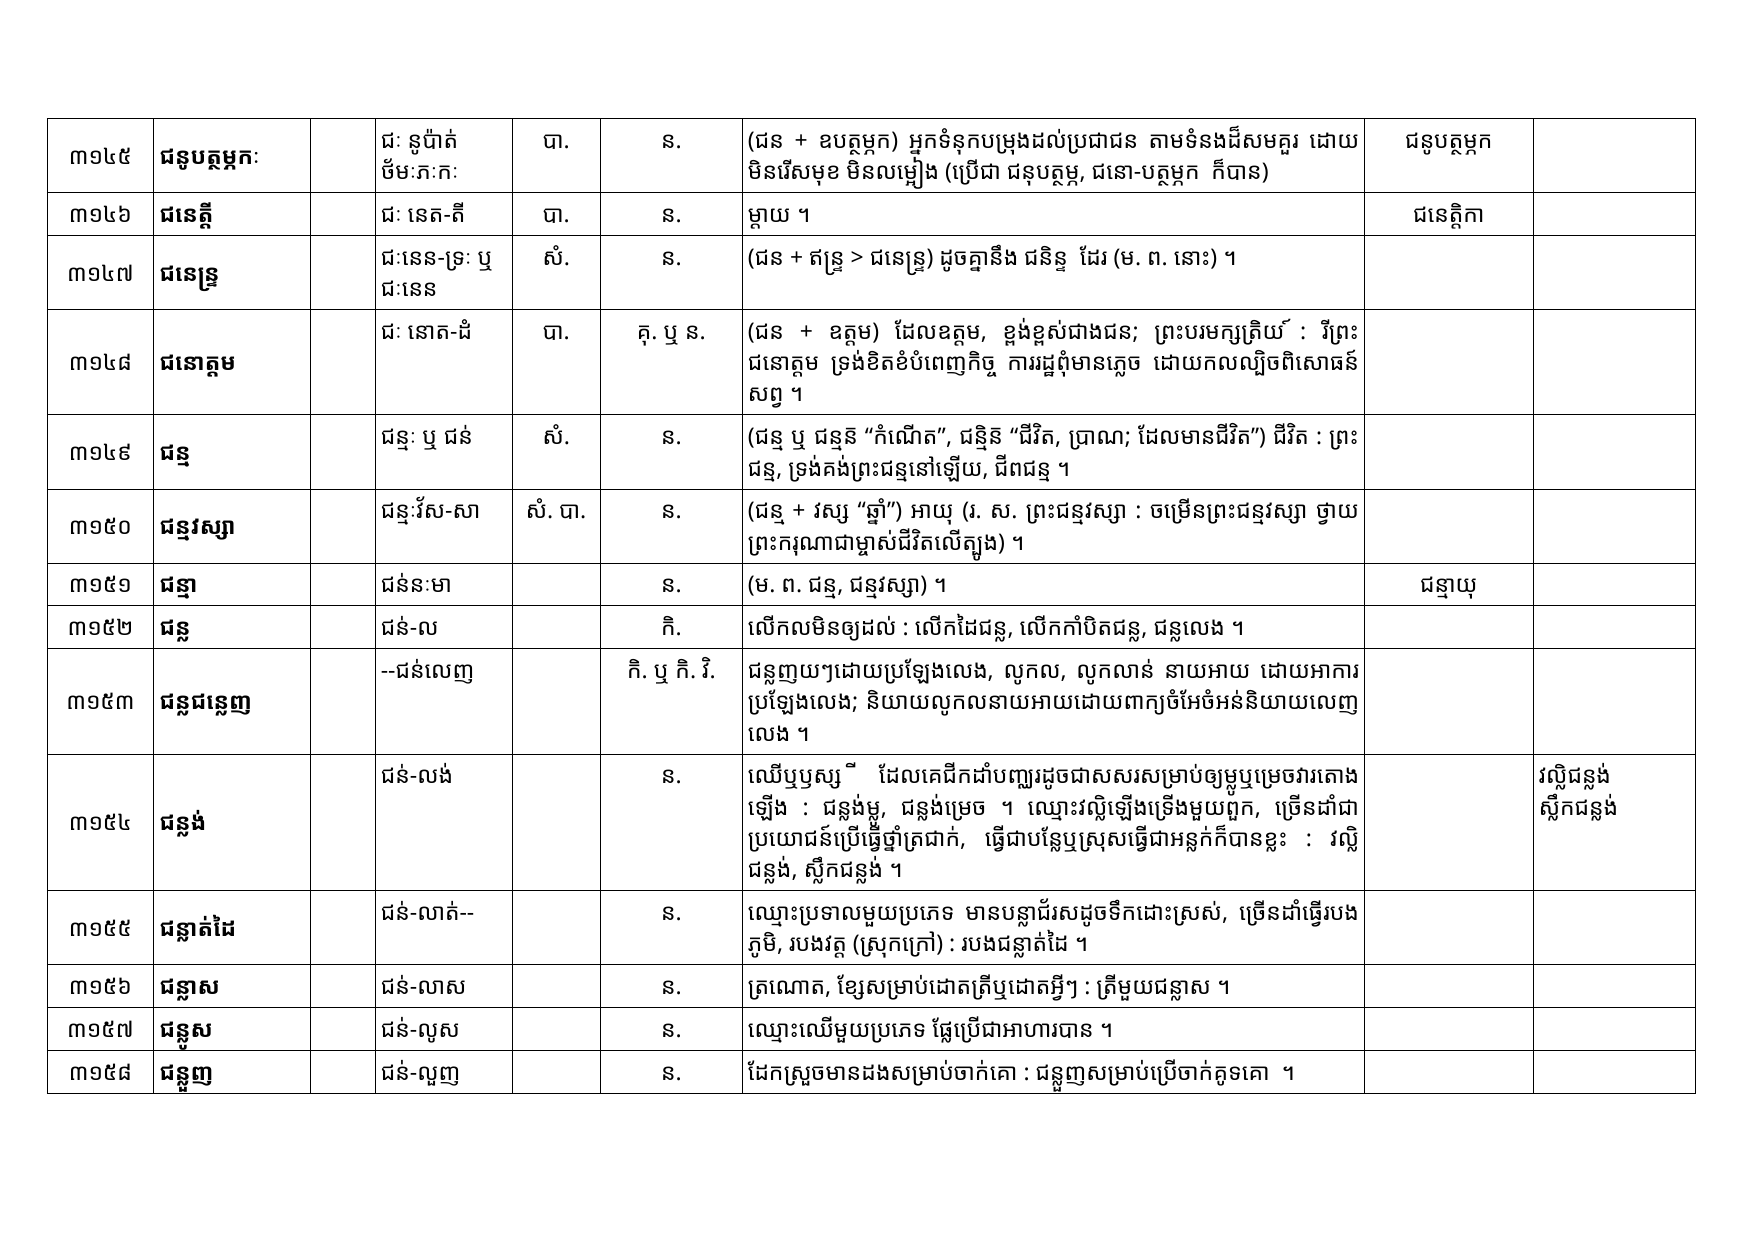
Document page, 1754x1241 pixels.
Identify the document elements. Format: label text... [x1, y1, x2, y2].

table_cell [311, 564, 375, 605]
table_cell ន. [601, 564, 742, 605]
table_cell [311, 1008, 375, 1050]
table_cell [1534, 310, 1695, 414]
table_cell [1534, 1051, 1695, 1092]
table_cell ជន្មៈ ឬ ជន់ [376, 415, 512, 488]
table_cell [311, 193, 375, 235]
table_cell ន. [601, 891, 742, 964]
table_cell ជន្លាត់ដៃ [154, 891, 310, 964]
table_cell ជន់-លង់ [376, 755, 512, 890]
table_cell [1365, 606, 1533, 648]
table_cell [1534, 1008, 1695, 1050]
table_cell ៣១៥០ [48, 490, 153, 562]
table_cell ជន្ម [154, 415, 310, 488]
table_cell ៣១៥១ [48, 564, 153, 605]
table_cell ឈើ​ឬ​ឫស្សី ដែល​គេ​ជីក​ដាំ​បញ្ឈរ​ដូច​ជា​សសរ​សម្រាប់​ឲ្យ​ម្លូ​ឬ​ម្រេច​វារ​តោង​ឡើង : ជន្លង់​ម្លូ, ជន្លង់​ម្រេច ។ ឈ្មោះ​វល្លិ​ឡើង​ទ្រើង​មួយ​ពួក, ច្រើន​ដាំ​ជា​ប្រយោជន៍​ប្រើ​ធ្វើ​ថ្នាំ​ត្រជាក់, ធ្វើ​ជា​បន្លែ​ឬ​ស្រុស​ធ្វើ​ជា​អន្លក់​ក៏​បាន​ខ្លះ : វល្លិ​ជន្លង់, ស្លឹក​ជន្លង់ ។ [743, 755, 1364, 890]
table_cell ជន់-លាស [376, 965, 512, 1007]
table_cell ៣១៥៦ [48, 965, 153, 1007]
table_cell [311, 755, 375, 890]
table_cell សំ. បា. [513, 490, 600, 562]
table_cell ឈ្មោះ​ឈើ​មួយ​ប្រភេទ ផ្លែ​ប្រើ​ជា​អាហារ​បាន ។ [743, 1008, 1364, 1050]
table_cell [1534, 490, 1695, 562]
table_cell ៣១៤៥ [48, 119, 153, 192]
table_cell [311, 606, 375, 648]
table_cell [1534, 236, 1695, 309]
table_cell ៣១៥៧ [48, 1008, 153, 1050]
table_cell ជន្ម​វស្សា [154, 490, 310, 562]
table_cell [1365, 891, 1533, 964]
table_cell ន. [601, 415, 742, 488]
table_cell ន. [601, 965, 742, 1007]
table_cell [513, 649, 600, 753]
table_cell ជន្មៈវ័ស-សា [376, 490, 512, 562]
table_cell ជៈ នូប៉ាត់ ថ័មៈភៈកៈ [376, 119, 512, 192]
table_cell ៣១៥៣ [48, 649, 153, 753]
table_cell [311, 891, 375, 964]
table_cell ជៈនេន-ទ្រៈ ឬ ជៈនេន [376, 236, 512, 309]
table_cell ឈ្មោះ​ប្រទាល​មួយ​ប្រភេទ មាន​បន្លា​ជ័រ​ស​ដូច​ទឹក​ដោះ​ស្រស់, ច្រើន​ដាំ​ធ្វើ​របង​ភូមិ, របង​វត្ត (ស្រុក​ក្រៅ) : របង​ជន្លាត់​ដៃ ។ [743, 891, 1364, 964]
table_cell --ជន់លេញ [376, 649, 512, 753]
table_cell លើក​ល​មិន​ឲ្យ​ដល់ : លើក​ដៃ​ជន្ល, លើក​កាំបិត​ជន្ល, ជន្ល​លេង ។ [743, 606, 1364, 648]
table_cell ន. [601, 1051, 742, 1092]
table_cell (ជន + ឥន្ទ្រ > ជនេន្រ្ទ) ដូច​គ្នា​នឹង ជនិន្ទ ដែរ (ម. ព. នោះ) ។ [743, 236, 1364, 309]
table_cell ជនូបត្ថម្ភក [1365, 119, 1533, 192]
table_cell ជៈ នេត-តី [376, 193, 512, 235]
table_cell ៣១៥២ [48, 606, 153, 648]
table_cell ន. [601, 193, 742, 235]
table_cell [1365, 490, 1533, 562]
table_cell [1365, 236, 1533, 309]
table_cell [513, 606, 600, 648]
table_cell ៣១៤៦ [48, 193, 153, 235]
table_cell ជន់-លាត់-- [376, 891, 512, 964]
table_cell ជន្លាស [154, 965, 310, 1007]
table_cell ៣១៤៧ [48, 236, 153, 309]
table_cell ជន្លជន្លេញ [154, 649, 310, 753]
table_cell ជន្មាយុ [1365, 564, 1533, 605]
table_cell ៣១៥៥ [48, 891, 153, 964]
table_cell ជន្លូស [154, 1008, 310, 1050]
table_cell ជនេត្តិកា [1365, 193, 1533, 235]
table_cell [1365, 1051, 1533, 1092]
table_cell (ជន្ម ឬ ជន្មន៑ “កំណើត”, ជន្មិន៑ “ជីវិត, ប្រាណ; ដែល​មាន​ជីវិត”) ជីវិត : ព្រះ​ជន្ម, ទ្រង់​គង់​ព្រះ​ជន្ម​នៅ​ឡើយ, ជីព​ជន្ម ។ [743, 415, 1364, 488]
table_cell បា. [513, 310, 600, 414]
table_cell [311, 119, 375, 192]
table_cell [513, 1051, 600, 1092]
table_cell ជន់-លួញ [376, 1051, 512, 1092]
table_cell [513, 564, 600, 605]
table_cell ជន់-លូស [376, 1008, 512, 1050]
table_cell [1534, 564, 1695, 605]
table_cell [311, 490, 375, 562]
table_cell គុ. ឬ ន. [601, 310, 742, 414]
table_cell [513, 965, 600, 1007]
table_cell [513, 755, 600, 890]
table_cell ដែក​ស្រួច​មាន​ដង​សម្រាប់​ចាក់​គោ : ជន្លួញ​សម្រាប់​ប្រើ​ចាក់​គូទ​គោ ។ [743, 1051, 1364, 1092]
table_cell ជនេត្តី [154, 193, 310, 235]
table_cell [311, 1051, 375, 1092]
table_cell [1365, 965, 1533, 1007]
table_cell (ម. ព. ជន្ម, ជន្ម​វស្សា) ។ [743, 564, 1364, 605]
table_cell ជន្មា [154, 564, 310, 605]
table_cell [1534, 193, 1695, 235]
table_cell ន. [601, 755, 742, 890]
table_cell វល្លិ​ជន្លង់​ ស្លឹក​ជន្លង់ [1534, 755, 1695, 890]
table_cell [311, 965, 375, 1007]
table_cell [311, 236, 375, 309]
table_cell សំ. [513, 236, 600, 309]
table_cell ជន្ល [154, 606, 310, 648]
table_cell [1534, 119, 1695, 192]
table_cell [513, 1008, 600, 1050]
table_cell ជន្លួញ [154, 1051, 310, 1092]
table_cell បា. [513, 119, 600, 192]
table_cell ម្ដាយ ។ [743, 193, 1364, 235]
table_cell [1534, 606, 1695, 648]
table_cell ន. [601, 1008, 742, 1050]
table_cell (ជន + ឧត្តម) ដែល​ឧត្តម, ខ្ពង់ខ្ពស់​ជាង​ជន; ព្រះ​បរម​ក្សត្រិយ៍ : រី​ព្រះ​ជនោត្តម ទ្រង់​ខិតខំ​បំពេញ​កិច្ច ការ​រដ្ឋ​ពុំ​មាន​ភ្លេច ដោយ​កល​ល្បិច​ពិសោធន៍​សព្វ ។ [743, 310, 1364, 414]
table_cell ៣១៥៨ [48, 1051, 153, 1092]
table_cell ជន្លង់ [154, 755, 310, 890]
table_cell [1534, 891, 1695, 964]
table_cell ជៈ នោត-ដំ [376, 310, 512, 414]
table_cell [1534, 415, 1695, 488]
table_cell [513, 891, 600, 964]
table_cell [311, 415, 375, 488]
table_cell ជន្ល​ញយ​ៗ​ដោយ​ប្រឡែង​លេង, លូក​ល, លូក​លាន់ នាយ​អាយ ដោយ​អាការ​ប្រឡែង​លេង; និយាយ​លូក​ល​នាយ​អាយ​ដោយ​ពាក្យ​ចំអែចំអន់​និយាយ​លេញ​លេង ។ [743, 649, 1364, 753]
table_cell [1365, 310, 1533, 414]
table_cell [1365, 1008, 1533, 1050]
table_cell ៣១៥៤ [48, 755, 153, 890]
table_cell សំ. [513, 415, 600, 488]
table_cell ៣១៤៩ [48, 415, 153, 488]
table_cell [1365, 649, 1533, 753]
table_cell ជនូបត្ថម្ភកៈ [154, 119, 310, 192]
table_cell (ជន + ឧបត្ថម្ភក) អ្នក​ទំនុក​បម្រុង​ដល់​ប្រជាជន តាម​ទំនង​ដ៏​សម​គួរ ដោយ​មិន​រើស​មុខ មិន​លម្អៀង (ប្រើ​ជា ជនុបត្ថម្ភ, ជនោ-បត្ថម្ភក ក៏​បាន) [743, 119, 1364, 192]
table_cell [1365, 415, 1533, 488]
table_cell [1534, 649, 1695, 753]
table_cell ជន់-ល [376, 606, 512, 648]
table_cell ន. [601, 236, 742, 309]
table_cell (ជន្ម + វស្ស “ឆ្នាំ”) អាយុ (រ. ស. ព្រះ​ជន្ម​វស្សា : ចម្រើន​ព្រះ​ជន្ម​វស្សា ថ្វាយ​ព្រះ​ករុណា​ជា​ម្ចាស់​ជីវិត​លើ​ត្បូង) ។ [743, 490, 1364, 562]
table_cell [311, 310, 375, 414]
table_cell ជនេន្រ្ទ [154, 236, 310, 309]
table_cell ៣១៤៨ [48, 310, 153, 414]
table_cell [1365, 755, 1533, 890]
table_cell [311, 649, 375, 753]
table_cell ជន់នៈមា [376, 564, 512, 605]
table_cell [1534, 965, 1695, 1007]
table_cell ត្រណោត, ខ្សែ​សម្រាប់​ដោត​ត្រី​ឬ​ដោត​អ្វី​ៗ : ត្រី​មួយ​ជន្លាស ។ [743, 965, 1364, 1007]
table_cell ន. [601, 119, 742, 192]
table_cell ជនោត្តម [154, 310, 310, 414]
table_cell កិ. ឬ កិ. វិ. [601, 649, 742, 753]
table_cell កិ. [601, 606, 742, 648]
table_cell ន. [601, 490, 742, 562]
table_cell បា. [513, 193, 600, 235]
